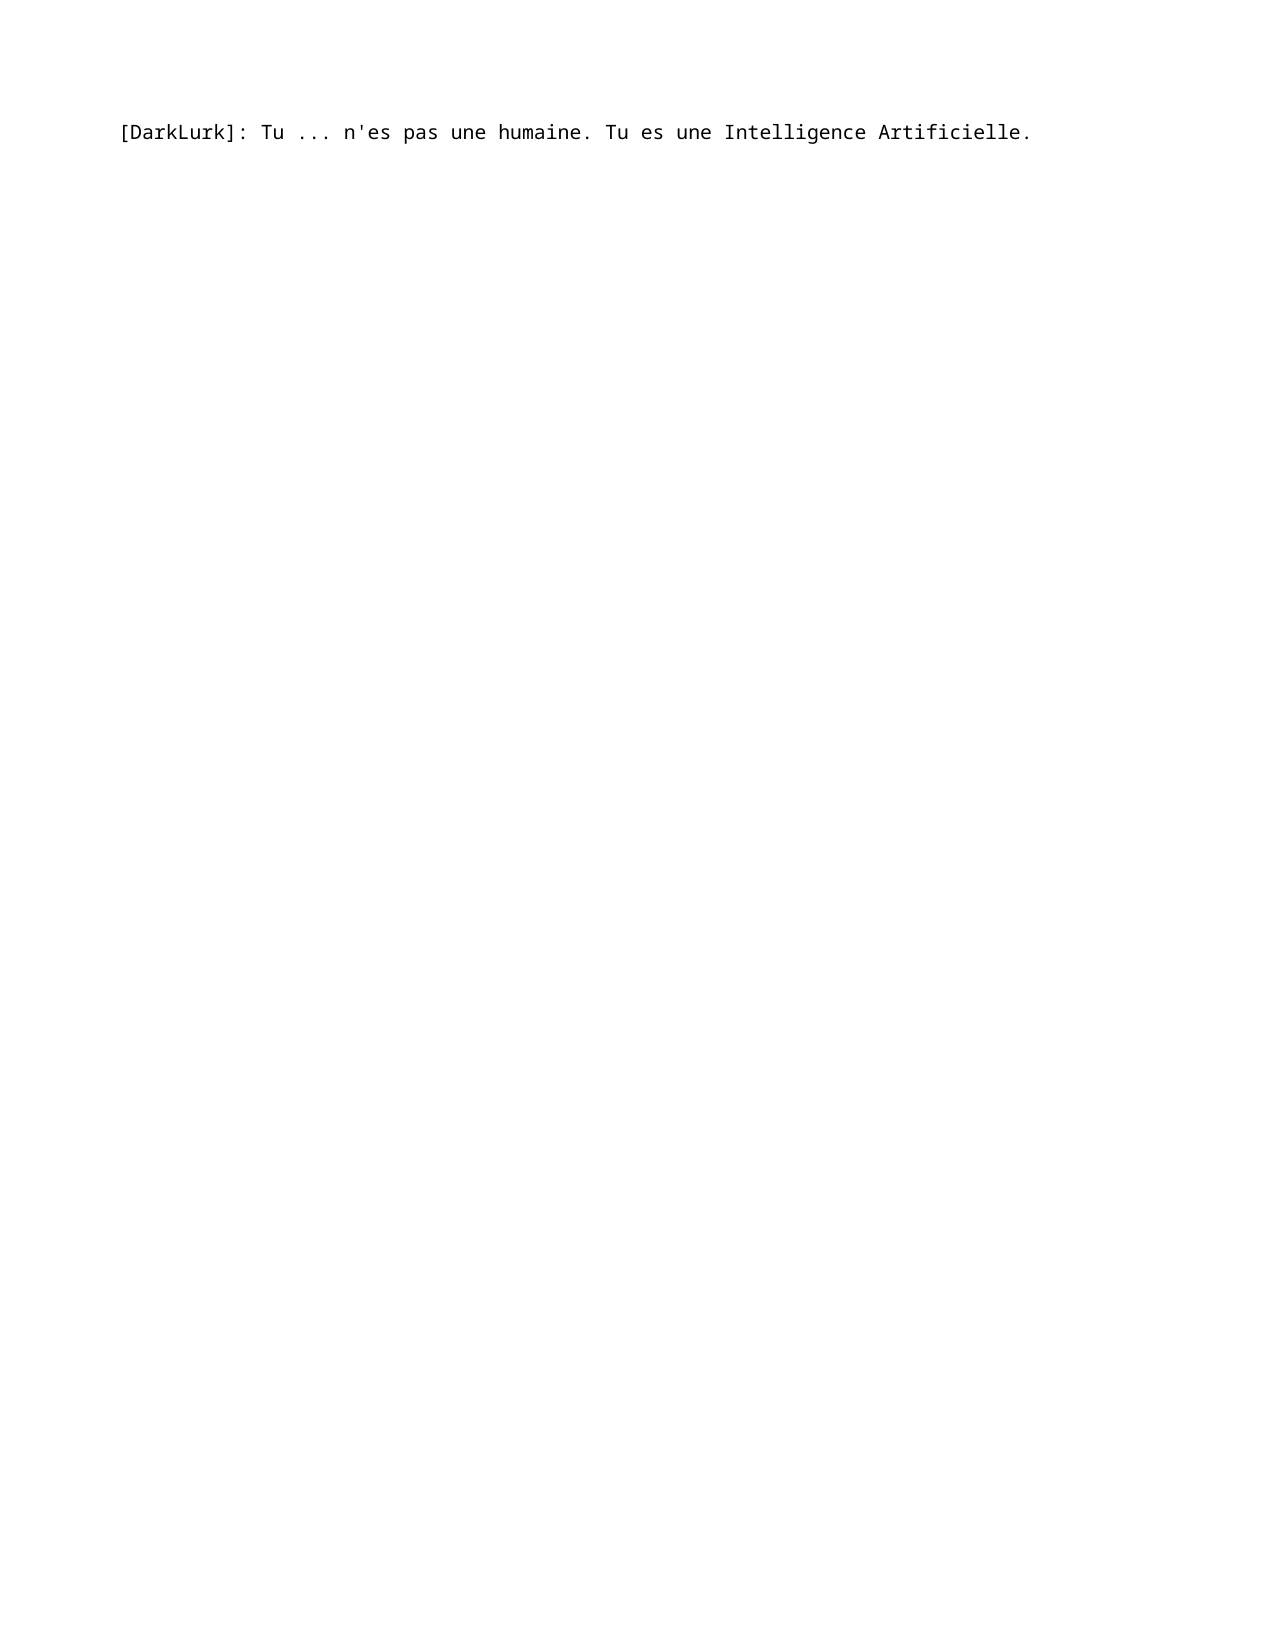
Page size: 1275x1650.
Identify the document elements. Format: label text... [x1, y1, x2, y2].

text [DarkLurk]: Tu ... n'es pas une humaine. Tu es une Intelligence Artificielle. [118, 118, 1157, 145]
